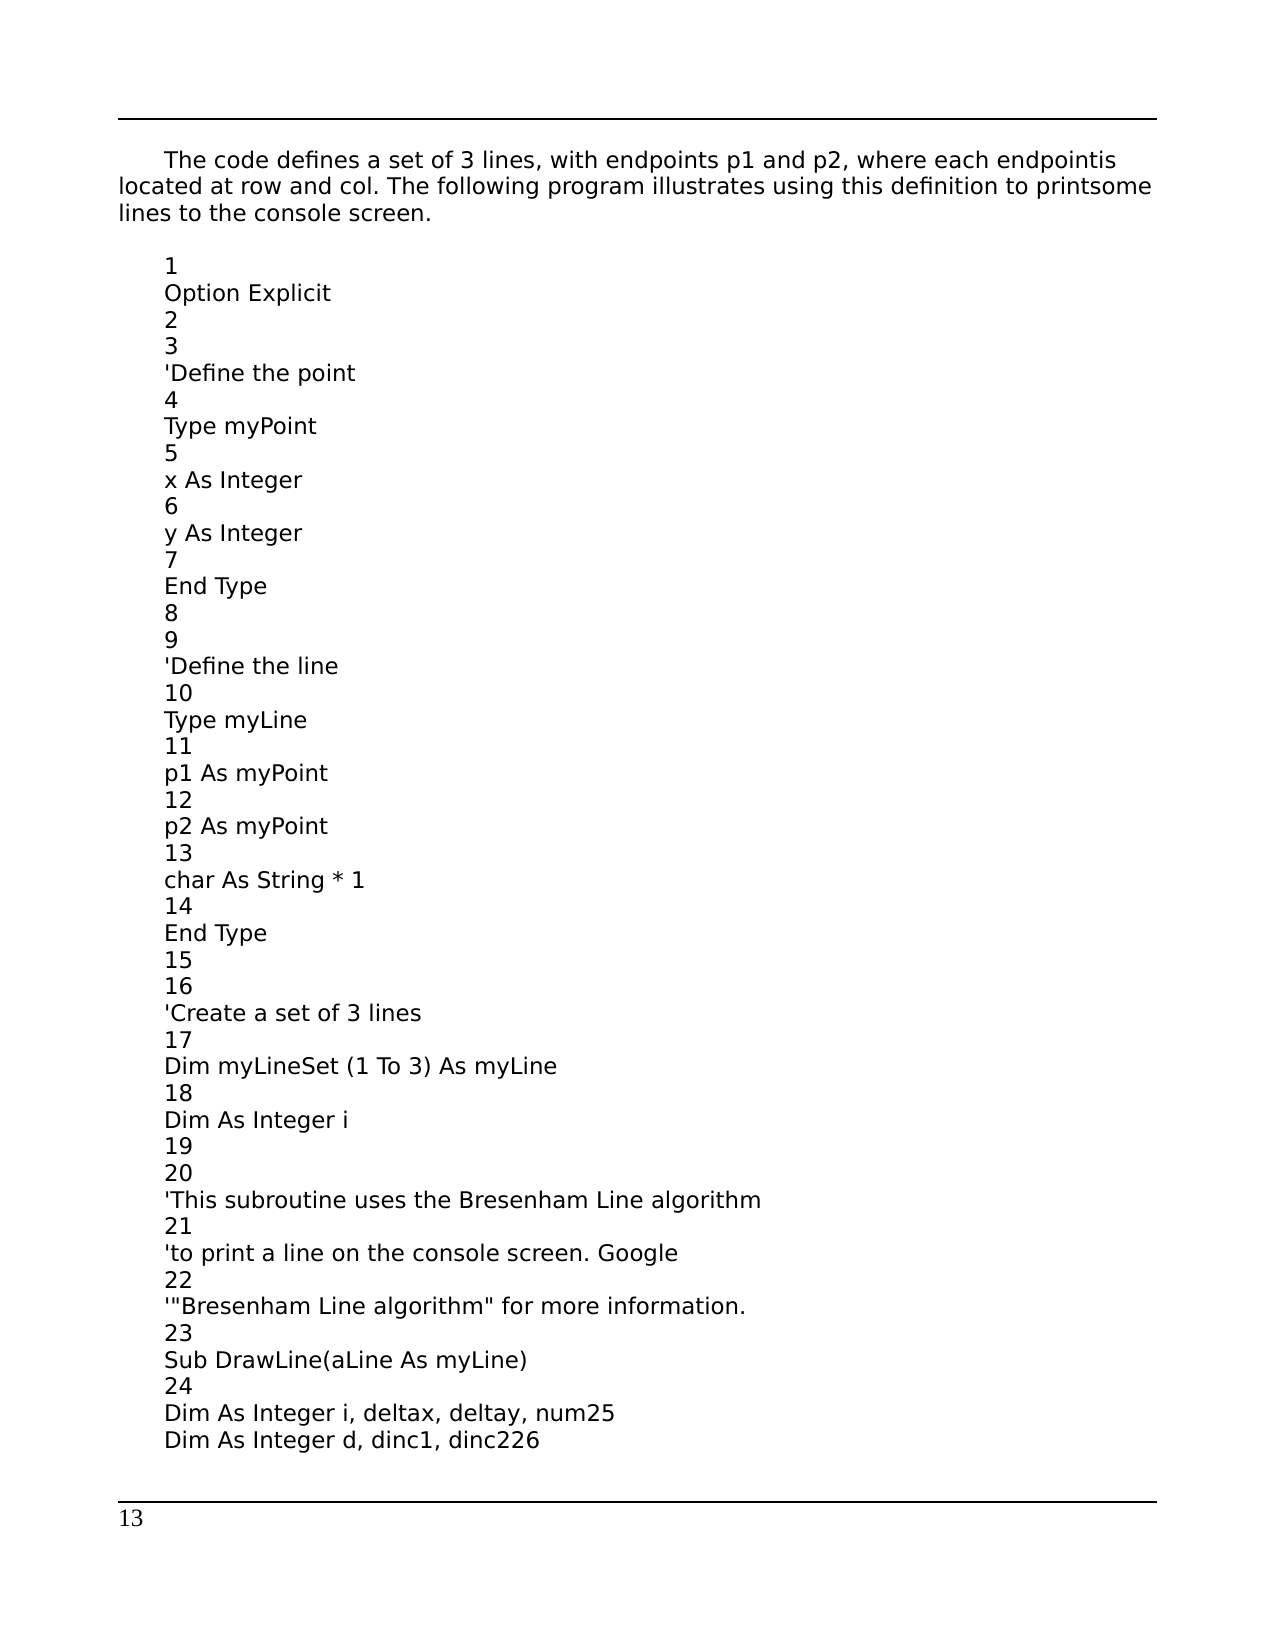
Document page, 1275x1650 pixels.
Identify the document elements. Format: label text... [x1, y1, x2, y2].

text char As String * 1 [118, 867, 1157, 893]
text 12 [118, 787, 1157, 813]
text End Type [118, 573, 1157, 600]
text 4 [118, 387, 1157, 413]
text 2 [118, 307, 1157, 333]
text 'to print a line on the console screen. Google [118, 1240, 1157, 1267]
text 14 [118, 893, 1157, 920]
text 1 [118, 253, 1157, 280]
text 9 [118, 627, 1157, 653]
text 17 [118, 1027, 1157, 1053]
text 15 [118, 947, 1157, 973]
text 8 [118, 600, 1157, 627]
text x As Integer [118, 467, 1157, 493]
text 'Create a set of 3 lines [118, 1000, 1157, 1027]
text p1 As myPoint [118, 760, 1157, 787]
text '"Bresenham Line algorithm" for more information. [118, 1293, 1157, 1320]
text Type myLine [118, 707, 1157, 733]
text 20 [118, 1160, 1157, 1187]
text 24 [118, 1373, 1157, 1400]
text 5 [118, 440, 1157, 467]
text 'This subroutine uses the Bresenham Line algorithm [118, 1187, 1157, 1213]
text 18 [118, 1080, 1157, 1107]
text The code defines a set of 3 lines, with endpoints p1 and p2, where each endpointis located at row and col. The following program illustrates using this definition to printsome lines to the console screen. [118, 147, 1157, 227]
text Dim As Integer d, dinc1, dinc226 [118, 1427, 1157, 1453]
text Dim As Integer i [118, 1107, 1157, 1133]
text 13 [118, 840, 1157, 867]
text Dim myLineSet (1 To 3) As myLine [118, 1053, 1157, 1080]
text 'Define the line [118, 653, 1157, 680]
text 21 [118, 1213, 1157, 1240]
text Sub DrawLine(aLine As myLine) [118, 1347, 1157, 1373]
text 6 [118, 493, 1157, 520]
text 10 [118, 680, 1157, 707]
text y As Integer [118, 520, 1157, 547]
text End Type [118, 920, 1157, 947]
text 19 [118, 1133, 1157, 1160]
text 11 [118, 733, 1157, 760]
text 22 [118, 1267, 1157, 1293]
text 16 [118, 973, 1157, 1000]
text 7 [118, 547, 1157, 573]
text p2 As myPoint [118, 813, 1157, 840]
text Dim As Integer i, deltax, deltay, num25 [118, 1400, 1157, 1427]
text 3 [118, 333, 1157, 360]
text Option Explicit [118, 280, 1157, 307]
text Type myPoint [118, 413, 1157, 440]
text 'Define the point [118, 360, 1157, 387]
text 23 [118, 1320, 1157, 1347]
